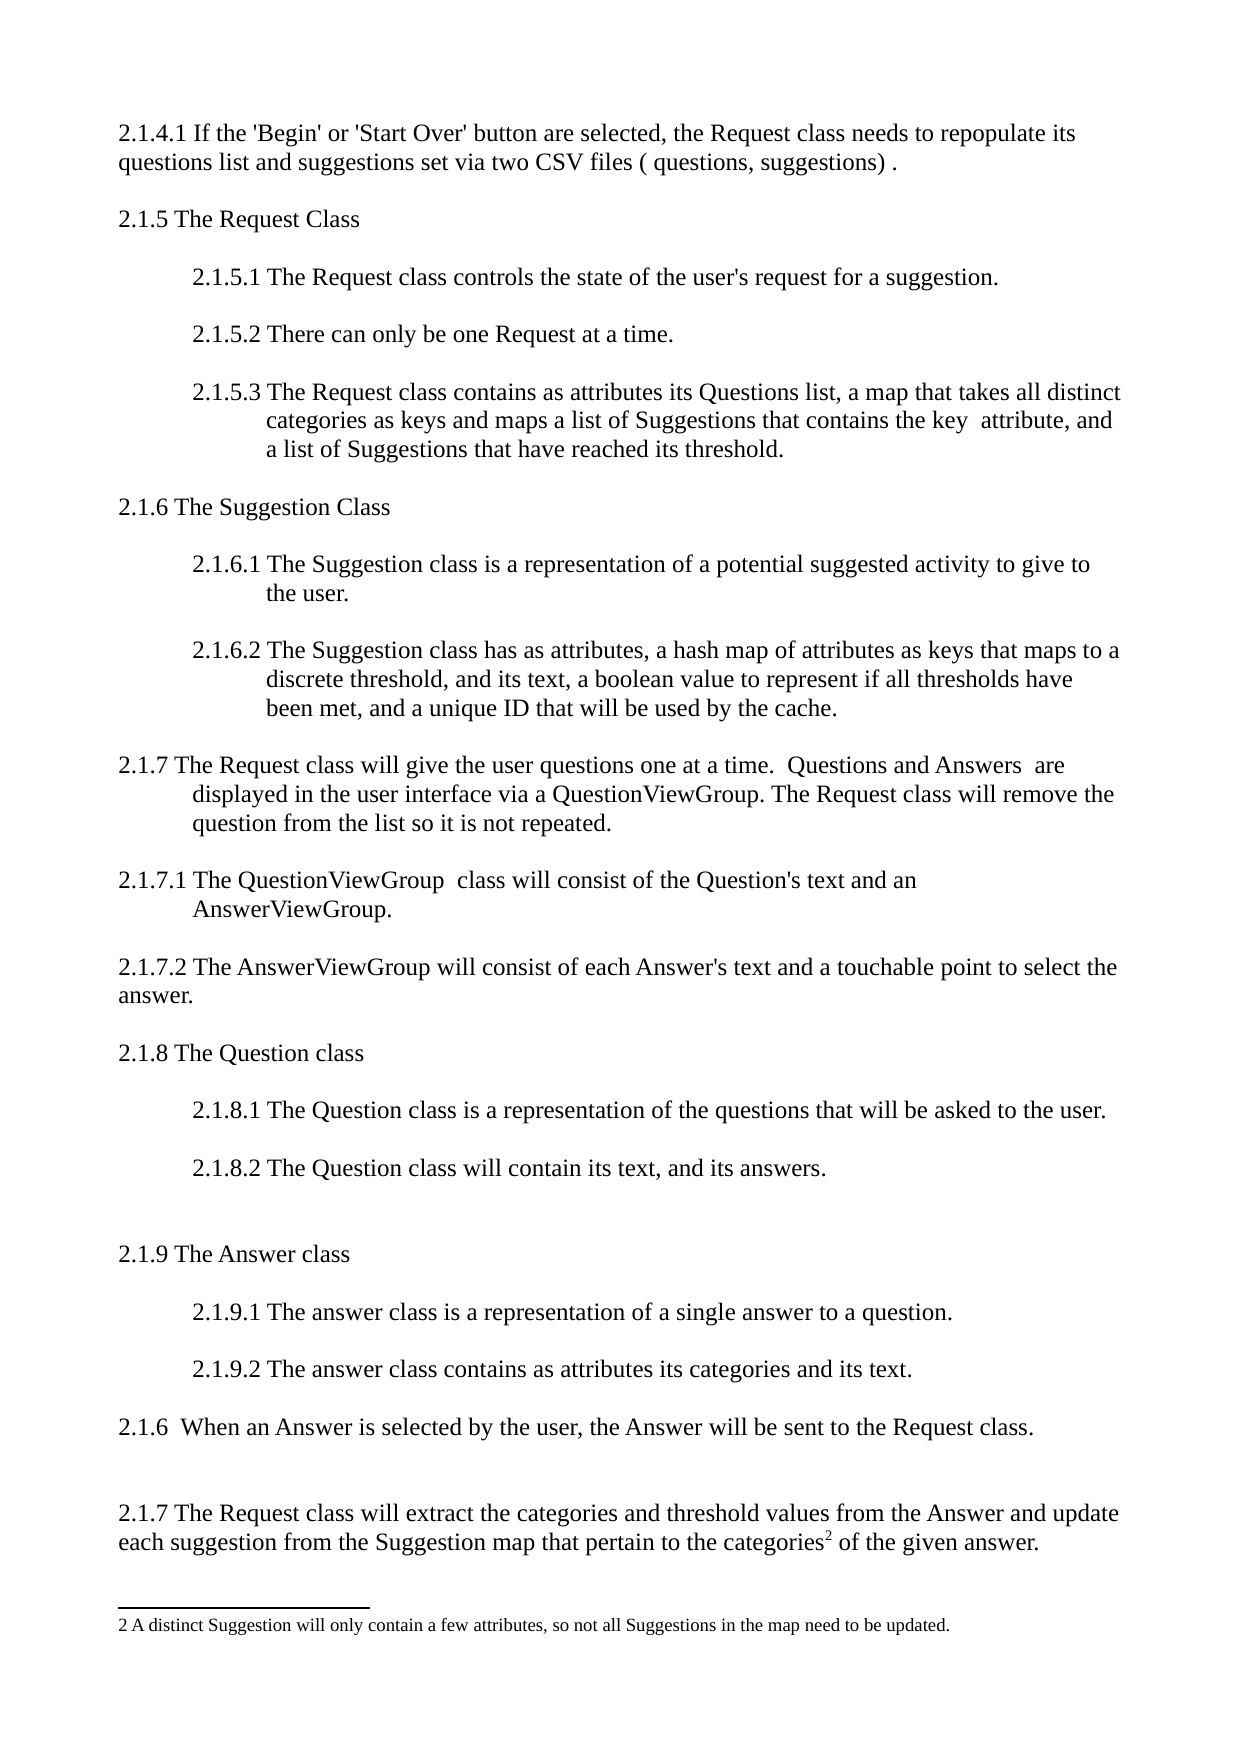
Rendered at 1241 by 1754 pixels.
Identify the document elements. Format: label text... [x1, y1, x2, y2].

text 2.1.4.1 If the 'Begin' or 'Start Over' button are selected, the Request class needs to repopulate its questions list and suggestions set via two CSV files ( questions, suggestions) . [118, 118, 1122, 176]
text 2.1.6.1 The Suggestion class is a representation of a potential suggested activity to give to the user. [118, 549, 1122, 607]
text 2.1.6 When an Answer is selected by the user, the Answer will be sent to the Request class. [118, 1412, 1122, 1441]
text 2.1.9.1 The answer class is a representation of a single answer to a question. [118, 1297, 1122, 1326]
text 2.1.6 The Suggestion Class [118, 492, 1122, 521]
text 2.1.6.2 The Suggestion class has as attributes, a hash map of attributes as keys that maps to a discrete threshold, and its text, a boolean value to represent if all thresholds have been met, and a unique ID that will be used by the cache. [118, 636, 1122, 722]
text 2.1.5.2 There can only be one Request at a time. [118, 319, 1122, 348]
text 2.1.8.1 The Question class is a representation of the questions that will be asked to the user. [118, 1096, 1122, 1124]
text 2.1.5.3 The Request class contains as attributes its Questions list, a map that takes all distinct categories as keys and maps a list of Suggestions that contains the key attribute, and a list of Suggestions that have reached its threshold. [118, 377, 1122, 463]
text 2.1.8 The Question class [118, 1038, 1122, 1067]
text 2.1.9 The Answer class [118, 1239, 1122, 1268]
text 2.1.5.1 The Request class controls the state of the user's request for a suggestion. [118, 262, 1122, 291]
text 2.1.7 The Request class will give the user questions one at a time. Questions and Answers are displayed in the user interface via a QuestionViewGroup. The Request class will remove the question from the list so it is not repeated. [118, 751, 1122, 837]
text 2.1.5 The Request Class [118, 204, 1122, 233]
text 2.1.8.2 The Question class will contain its text, and its answers. [118, 1153, 1122, 1182]
text 2.1.7 The Request class will extract the categories and threshold values from the Answer and update each suggestion from the Suggestion map that pertain to the categories of the given answer. [118, 1498, 1122, 1556]
text 2.1.7.2 The AnswerViewGroup will consist of each Answer's text and a touchable point to select the answer. [118, 952, 1122, 1009]
text 2.1.7.1 The QuestionViewGroup class will consist of the Question's text and an AnswerViewGroup. [118, 866, 1122, 923]
text 2.1.9.2 The answer class contains as attributes its categories and its text. [118, 1354, 1122, 1383]
text A distinct Suggestion will only contain a few attributes, so not all Suggestions in the map need to be updated. [118, 1614, 1122, 1636]
